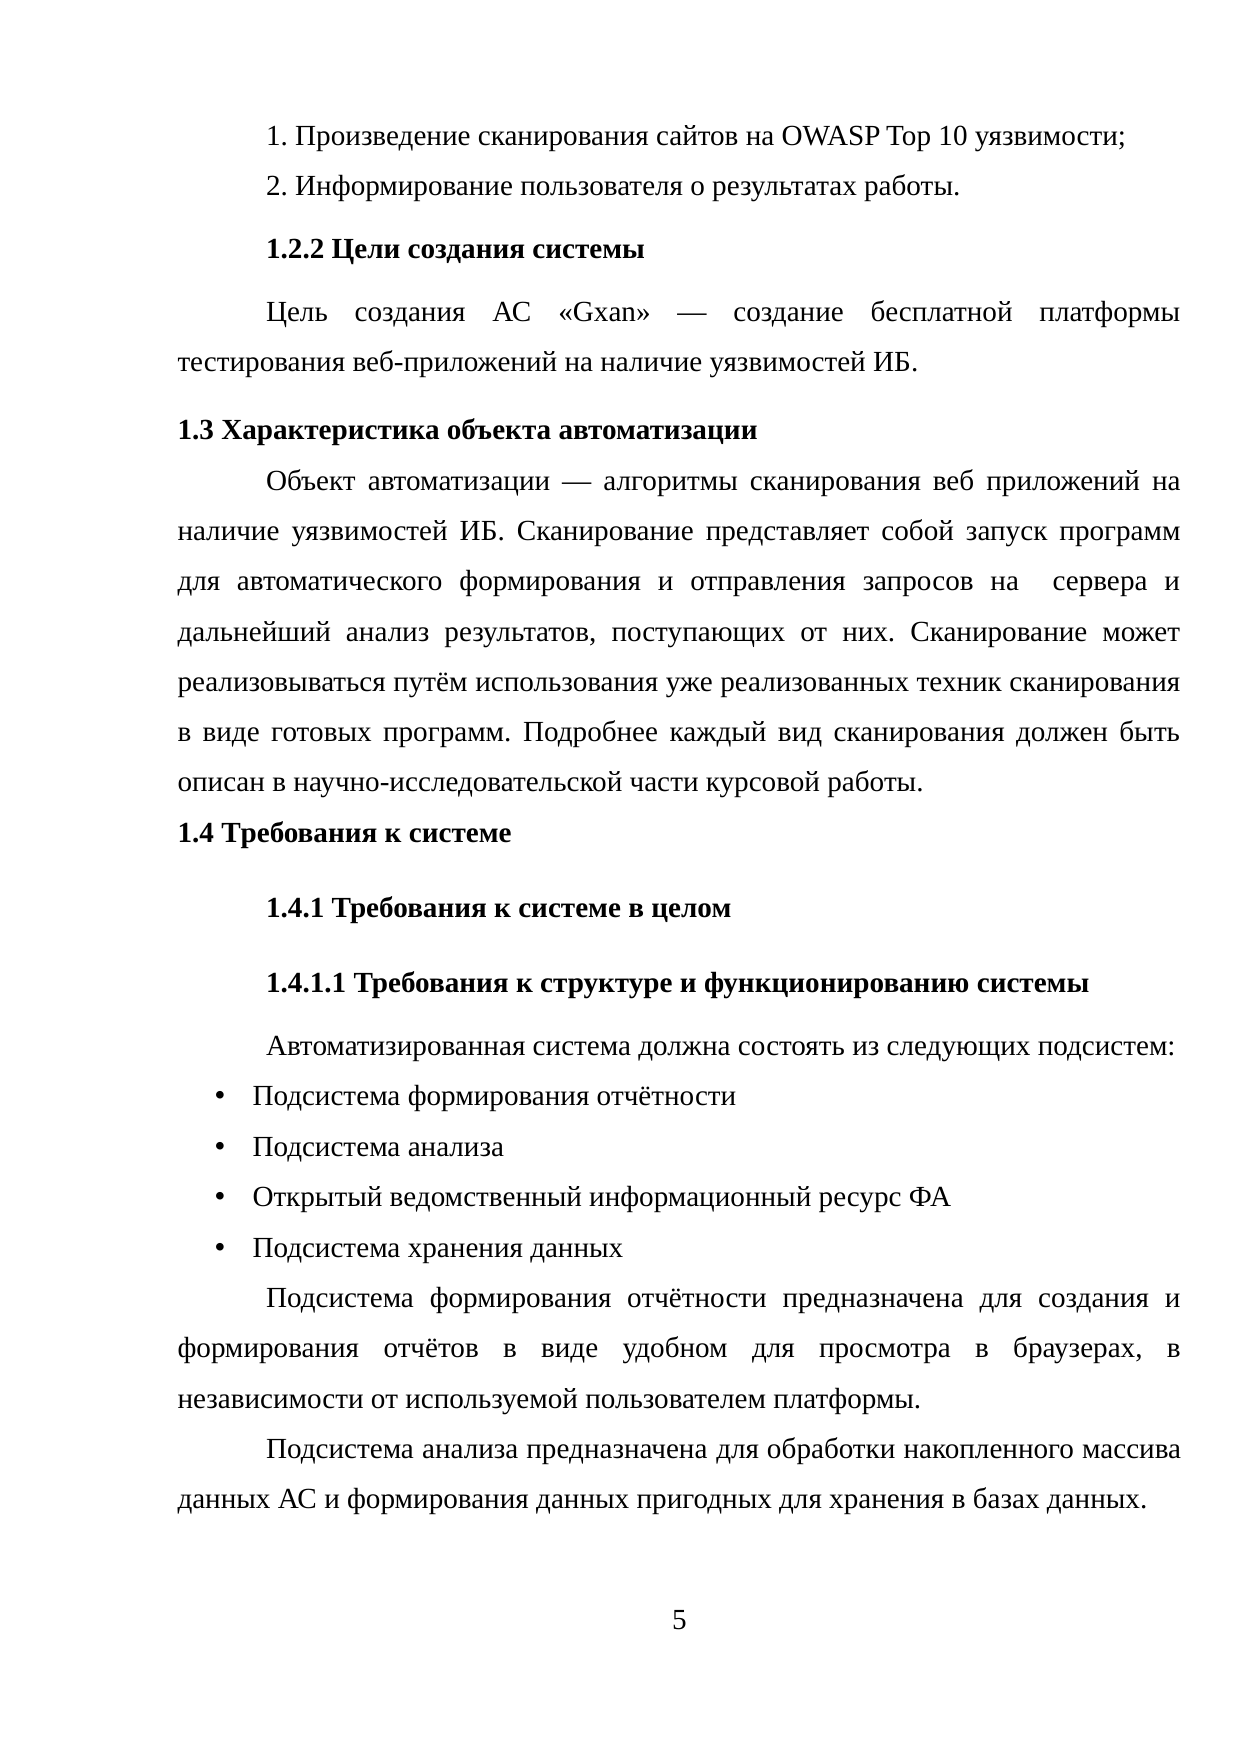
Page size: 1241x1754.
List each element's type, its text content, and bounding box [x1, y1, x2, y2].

text Автоматизированная система должна состоять из следующих подсистем: [177, 1028, 1181, 1062]
subtitle Характеристика объекта автоматизации [177, 412, 1181, 446]
text Подсистема анализа предназначена для обработки накопленного массива данных АС и формирования данных пригодных для хранения в базах данных. [177, 1431, 1181, 1515]
subtitle Требования к системе в целом [177, 890, 1181, 924]
list Подсистема формирования отчётности [215, 1078, 1181, 1112]
text Цель создания АС «Gxan» — создание бесплатной платформы тестирования веб-приложений на наличие уязвимостей ИБ. [177, 294, 1181, 378]
list Подсистема анализа [215, 1129, 1181, 1163]
text 2. Информирование пользователя о результатах работы. [177, 168, 1181, 202]
text 1. Произведение сканирования сайтов на OWASP Top 10 уязвимости; [177, 118, 1181, 152]
list Открытый ведомственный информационный ресурс ФА [215, 1179, 1181, 1213]
list Подсистема хранения данных [215, 1230, 1181, 1263]
text Объект автоматизации — алгоритмы сканирования веб приложений на наличие уязвимостей ИБ. Сканирование представляет собой запуск программ для автоматического формирования и отправления запросов на сервера и дальнейший анализ результатов, поступающих от них. Сканирование может реализовываться путём использования уже реализованных техник сканирования в виде готовых программ. Подробнее каждый вид сканирования должен быть описан в научно-исследовательской части курсовой работы. [177, 463, 1181, 798]
subtitle Цели создания системы [177, 231, 1181, 265]
text Подсистема формирования отчётности предназначена для создания и формирования отчётов в виде удобном для просмотра в браузерах, в независимости от используемой пользователем платформы. [177, 1280, 1181, 1414]
subtitle Требования к системе [177, 815, 1181, 848]
subtitle Требования к структуре и функционированию системы [177, 965, 1181, 999]
